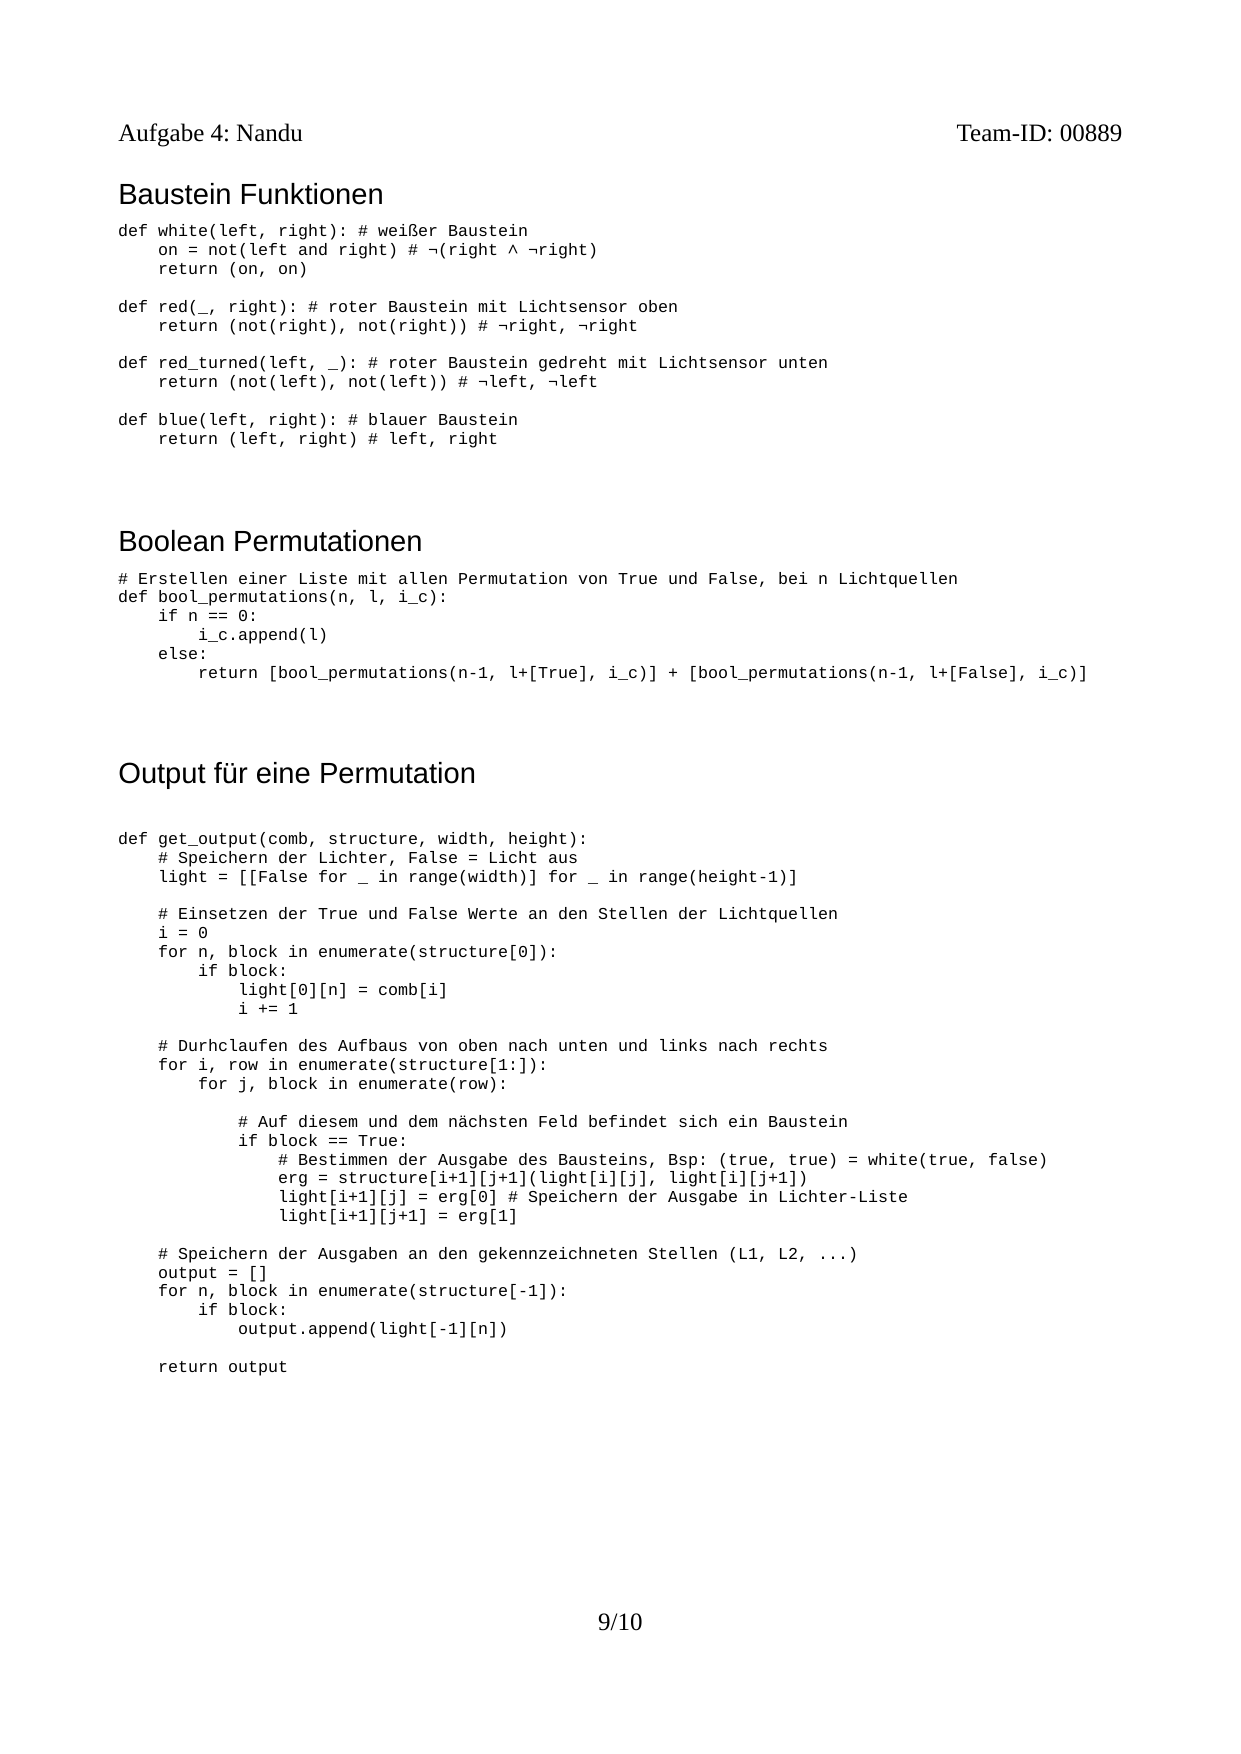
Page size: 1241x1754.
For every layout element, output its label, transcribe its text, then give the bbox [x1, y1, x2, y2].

subtitle Boolean Permutationen [118, 524, 1122, 558]
subtitle Baustein Funktionen [118, 177, 1122, 210]
subtitle Output für eine Permutation [118, 756, 1122, 789]
